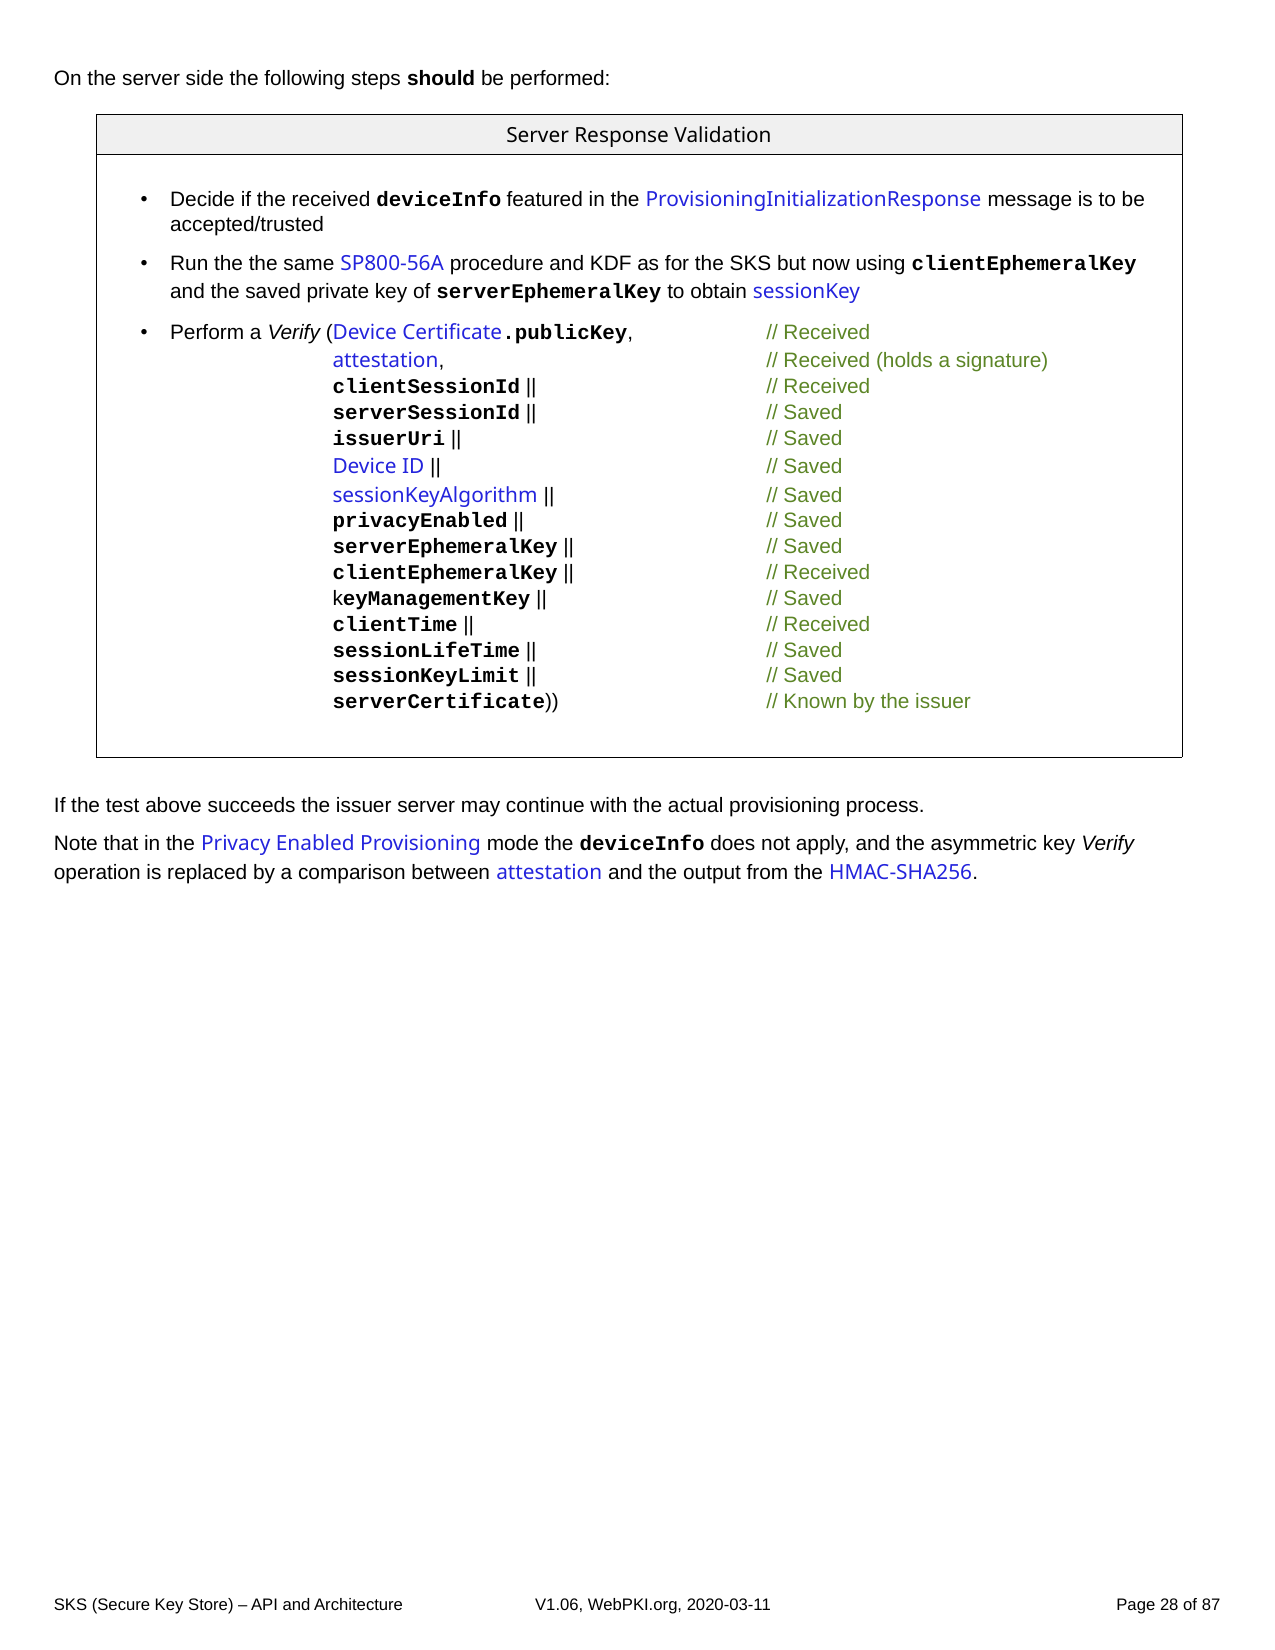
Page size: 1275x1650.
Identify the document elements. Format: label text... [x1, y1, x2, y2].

table_cell Decide if the received deviceInfo featured in the ProvisioningInitializationResponse message is to be accepted/trusted Run the the same SP800-56A procedure and KDF as for the SKS but now using clientEphemeralKey and the saved private key of serverEphemeralKey to obtain sessionKey Perform a Verify (Device Certificate.publicKey, // Received attestation, // Received (holds a signature) clientSessionId || // Received serverSessionId || // Saved issuerUri || // Saved Device ID || // Saved sessionKeyAlgorithm || // Saved privacyEnabled || // Saved serverEphemeralKey || // Saved clientEphemeralKey || // Received keyManagementKey || // Saved clientTime || // Received sessionLifeTime || // Saved sessionKeyLimit || // Saved serverCertificate)) // Known by the issuer [97, 155, 1182, 757]
text Note that in the Privacy Enabled Provisioning mode the deviceInfo does not apply, and the asymmetric key Verify operation is replaced by a comparison between attestation and the output from the HMAC-SHA256. [54, 828, 1221, 885]
text On the server side the following steps should be performed: [54, 66, 1221, 90]
table_header Server Response Validation [97, 115, 1182, 154]
text If the test above succeeds the issuer server may continue with the actual provisioning process. [54, 793, 1221, 817]
